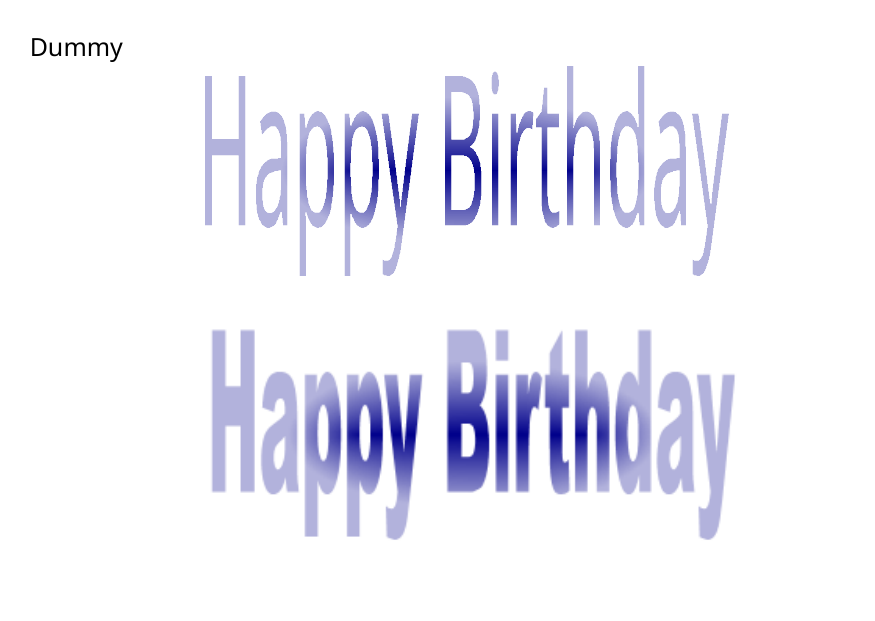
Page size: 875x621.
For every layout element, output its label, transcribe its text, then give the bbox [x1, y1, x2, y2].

text Dummy [29, 29, 844, 63]
picture [194, 312, 752, 551]
